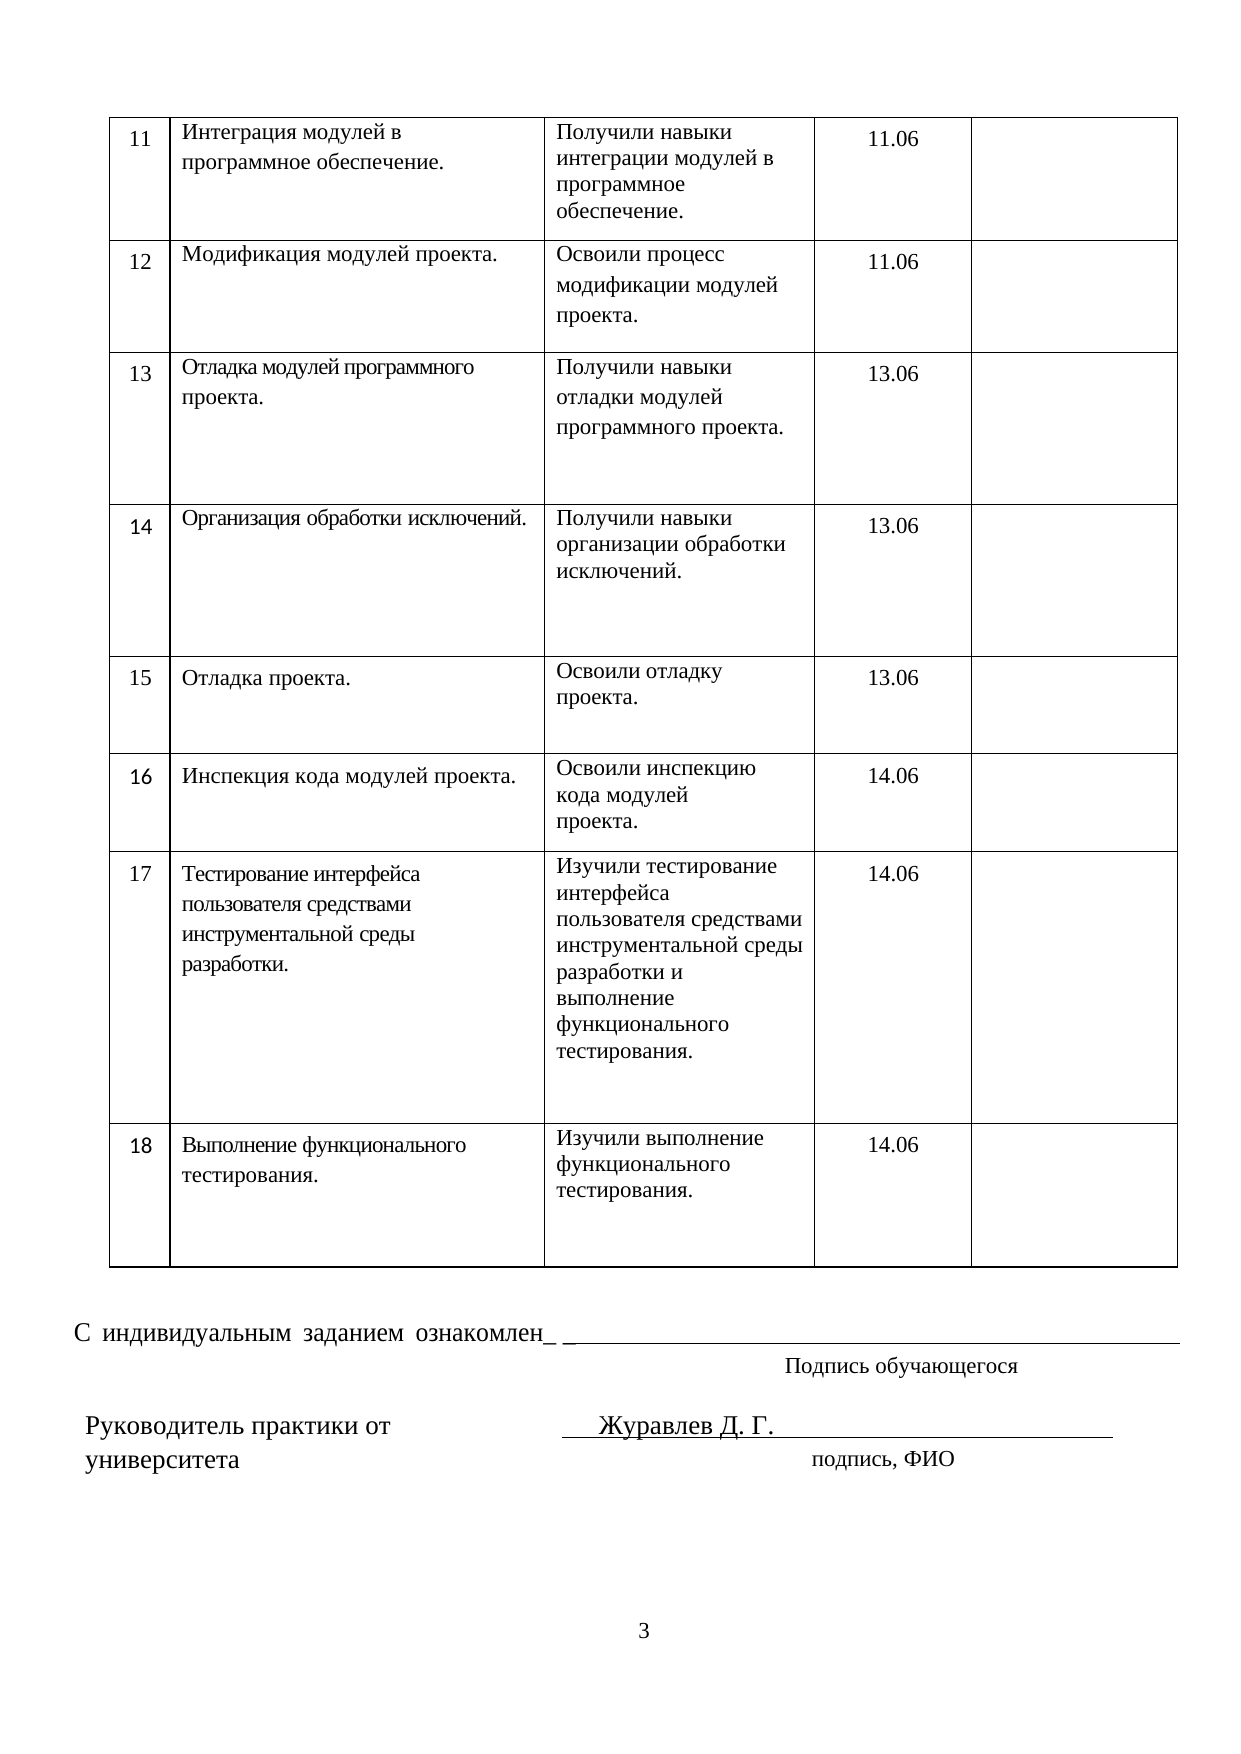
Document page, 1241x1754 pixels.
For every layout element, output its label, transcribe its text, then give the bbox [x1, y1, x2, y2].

table_cell Изучили тестирование интерфейса пользователя средствами инструментальной среды разработки и выполнение функционального тестирования. [545, 852, 814, 1123]
table_cell 13.06 [815, 657, 971, 753]
table_cell Получили навыки организации обработки исключений. [545, 505, 814, 656]
table_header Интеграция модулей в программное обеспечение. [171, 118, 544, 239]
table_cell [972, 241, 1177, 352]
table_cell Освоили отладку проекта. [545, 657, 814, 753]
table_cell Тестирование интерфейса пользователя средствами инструментальной среды разработки. [171, 852, 544, 1123]
table_cell 14 [110, 505, 169, 656]
table_cell 14.06 [815, 1124, 971, 1266]
text С индивидуальным заданием ознакомлен_ _ [74, 1316, 1211, 1347]
table_cell 13.06 [815, 353, 971, 504]
table_cell [972, 505, 1177, 656]
table_cell 17 [110, 852, 169, 1123]
table_cell [972, 353, 1177, 504]
table_cell 16 [110, 754, 169, 851]
table_header Журавлев Д. Г. подпись, ФИО [599, 1411, 1132, 1477]
table_cell 14.06 [815, 754, 971, 851]
table_cell Модификация модулей проекта. [171, 241, 544, 352]
table_cell 14.06 [815, 852, 971, 1123]
table_cell Выполнение функционального тестирования. [171, 1124, 544, 1266]
table_cell [972, 754, 1177, 851]
table_cell Инспекция кода модулей проекта. [171, 754, 544, 851]
table_cell Изучили выполнение функционального тестирования. [545, 1124, 814, 1266]
table_cell [972, 657, 1177, 753]
table_header 11.06 [815, 118, 971, 239]
table_cell Освоили инспекцию кода модулей проекта. [545, 754, 814, 851]
table_cell Организация обработки исключений. [171, 505, 544, 656]
table_header 11 [110, 118, 169, 239]
table_cell 13.06 [815, 505, 971, 656]
table_cell 18 [110, 1124, 169, 1266]
table_cell Отладка модулей программного проекта. [171, 353, 544, 504]
table_cell 13 [110, 353, 169, 504]
table_header Получили навыки интеграции модулей в программное обеспечение. [545, 118, 814, 239]
table_cell [972, 1124, 1177, 1266]
table_cell Получили навыки отладки модулей программного проекта. [545, 353, 814, 504]
table_cell 15 [110, 657, 169, 753]
table_cell Освоили процесс модификации модулей проекта. [545, 241, 814, 352]
table_cell [972, 852, 1177, 1123]
text Подпись обучающегося [784, 1352, 1211, 1378]
table_header [972, 118, 1177, 239]
table_cell 11.06 [815, 241, 971, 352]
table_cell Отладка проекта. [171, 657, 544, 753]
table_cell 12 [110, 241, 169, 352]
table_header Руководитель практики от университета [64, 1411, 598, 1477]
